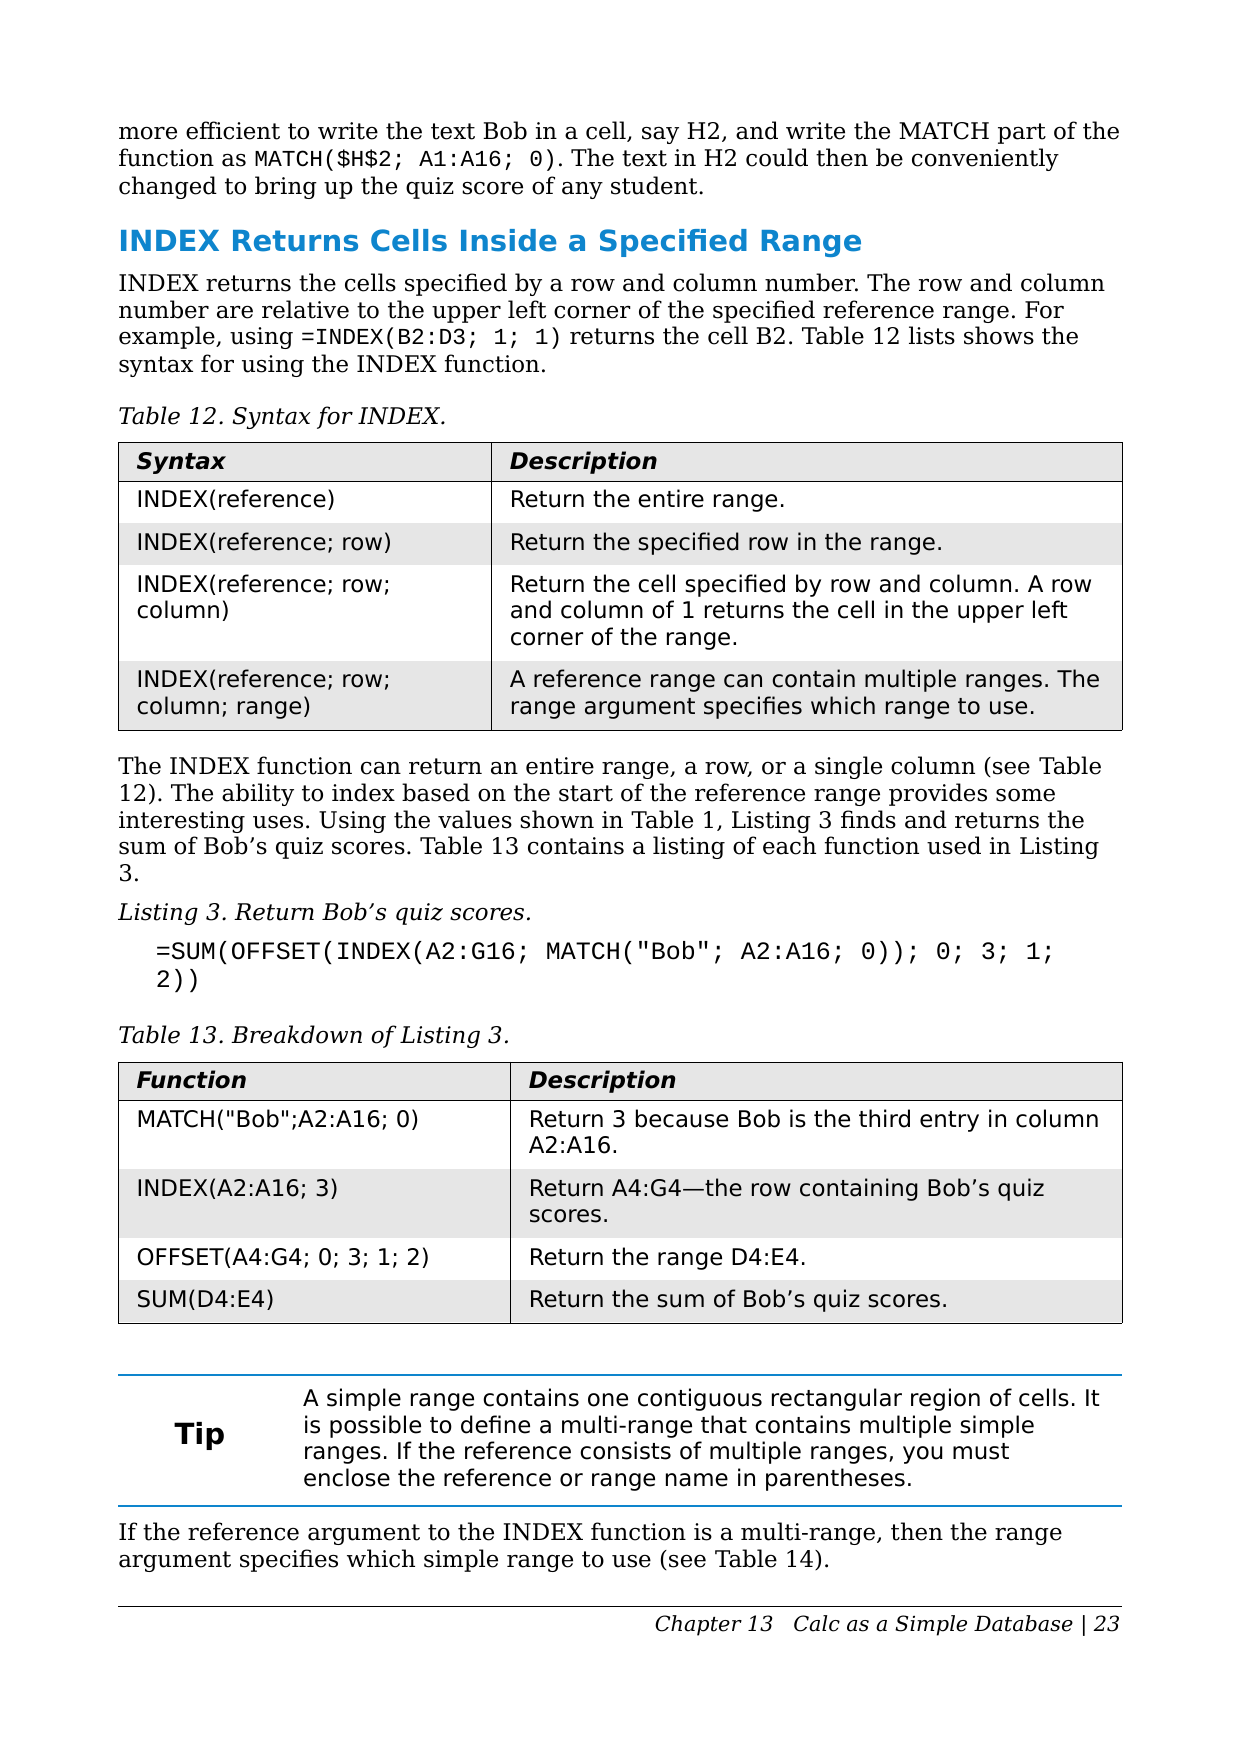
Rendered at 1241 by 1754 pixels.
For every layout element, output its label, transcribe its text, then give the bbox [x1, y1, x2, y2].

table_header Description [492, 443, 1122, 481]
table_cell INDEX(reference) [119, 482, 491, 523]
table_cell A reference range can contain multiple ranges. The range argument specifies which range to use. [492, 661, 1122, 730]
list Listing 3. Return Bob’s quiz scores. [118, 899, 1122, 926]
table_cell Return the cell specified by row and column. A row and column of 1 returns the cell in the upper left corner of the range. [492, 565, 1122, 661]
table_cell MATCH("Bob";A2:A16; 0) [119, 1101, 510, 1169]
table_cell Return the entire range. [492, 482, 1122, 523]
table_cell Return A4:G4—the row containing Bob’s quiz scores. [511, 1169, 1122, 1238]
text Table 12. Syntax for INDEX. [118, 403, 1122, 430]
table_header Syntax [119, 443, 491, 481]
text The INDEX function can return an entire range, a row, or a single column (see Table 12). The ability to index based on the start of the reference range provides some interesting uses. Using the values shown in Table 1, Listing 3 finds and returns the sum of Bob’s quiz scores. Table 13 contains a listing of each function used in Listing 3. [118, 753, 1122, 887]
table_cell SUM(D4:E4) [119, 1280, 510, 1322]
table_cell INDEX(reference; row; column; range) [119, 661, 491, 730]
table_header Description [511, 1063, 1122, 1100]
table_cell Return the range D4:E4. [511, 1238, 1122, 1280]
subtitle INDEX Returns Cells Inside a Specified Range [118, 224, 1122, 258]
table_cell Return the specified row in the range. [492, 523, 1122, 565]
table_cell Return 3 because Bob is the third entry in column A2:A16. [511, 1101, 1122, 1169]
list INDEX returns the cells specified by a row and column number. The row and column number are relative to the upper left corner of the specified reference range. For example, using =INDEX(B2:D3; 1; 1) returns the cell B2. Table 12 lists shows the syntax for using the INDEX function. [118, 270, 1122, 378]
table_cell Return the sum of Bob’s quiz scores. [511, 1280, 1122, 1322]
text Table 13. Breakdown of Listing 3. [118, 1023, 1122, 1049]
text If the reference argument to the INDEX function is a multi-range, then the range argument specifies which simple range to use (see Table 14). [118, 1519, 1122, 1573]
table_header Function [119, 1063, 510, 1100]
table_header A simple range contains one contiguous rectangular region of cells. It is possible to define a multi-range that contains multiple simple ranges. If the reference consists of multiple ranges, you must enclose the reference or range name in parentheses. [281, 1376, 1122, 1505]
table_cell OFFSET(A4:G4; 0; 3; 1; 2) [119, 1238, 510, 1280]
table_cell INDEX(A2:A16; 3) [119, 1169, 510, 1238]
table_header Tip [118, 1376, 281, 1505]
text =SUM(OFFSET(INDEX(A2:G16; MATCH("Bob"; A2:A16; 0)); 0; 3; 1; 2)) [156, 938, 1092, 995]
text more efficient to write the text Bob in a cell, say H2, and write the MATCH part of the function as MATCH($H$2; A1:A16; 0). The text in H2 could then be conveniently changed to bring up the quiz score of any student. [118, 118, 1122, 199]
table_cell INDEX(reference; row) [119, 523, 491, 565]
table_cell INDEX(reference; row; column) [119, 565, 491, 661]
